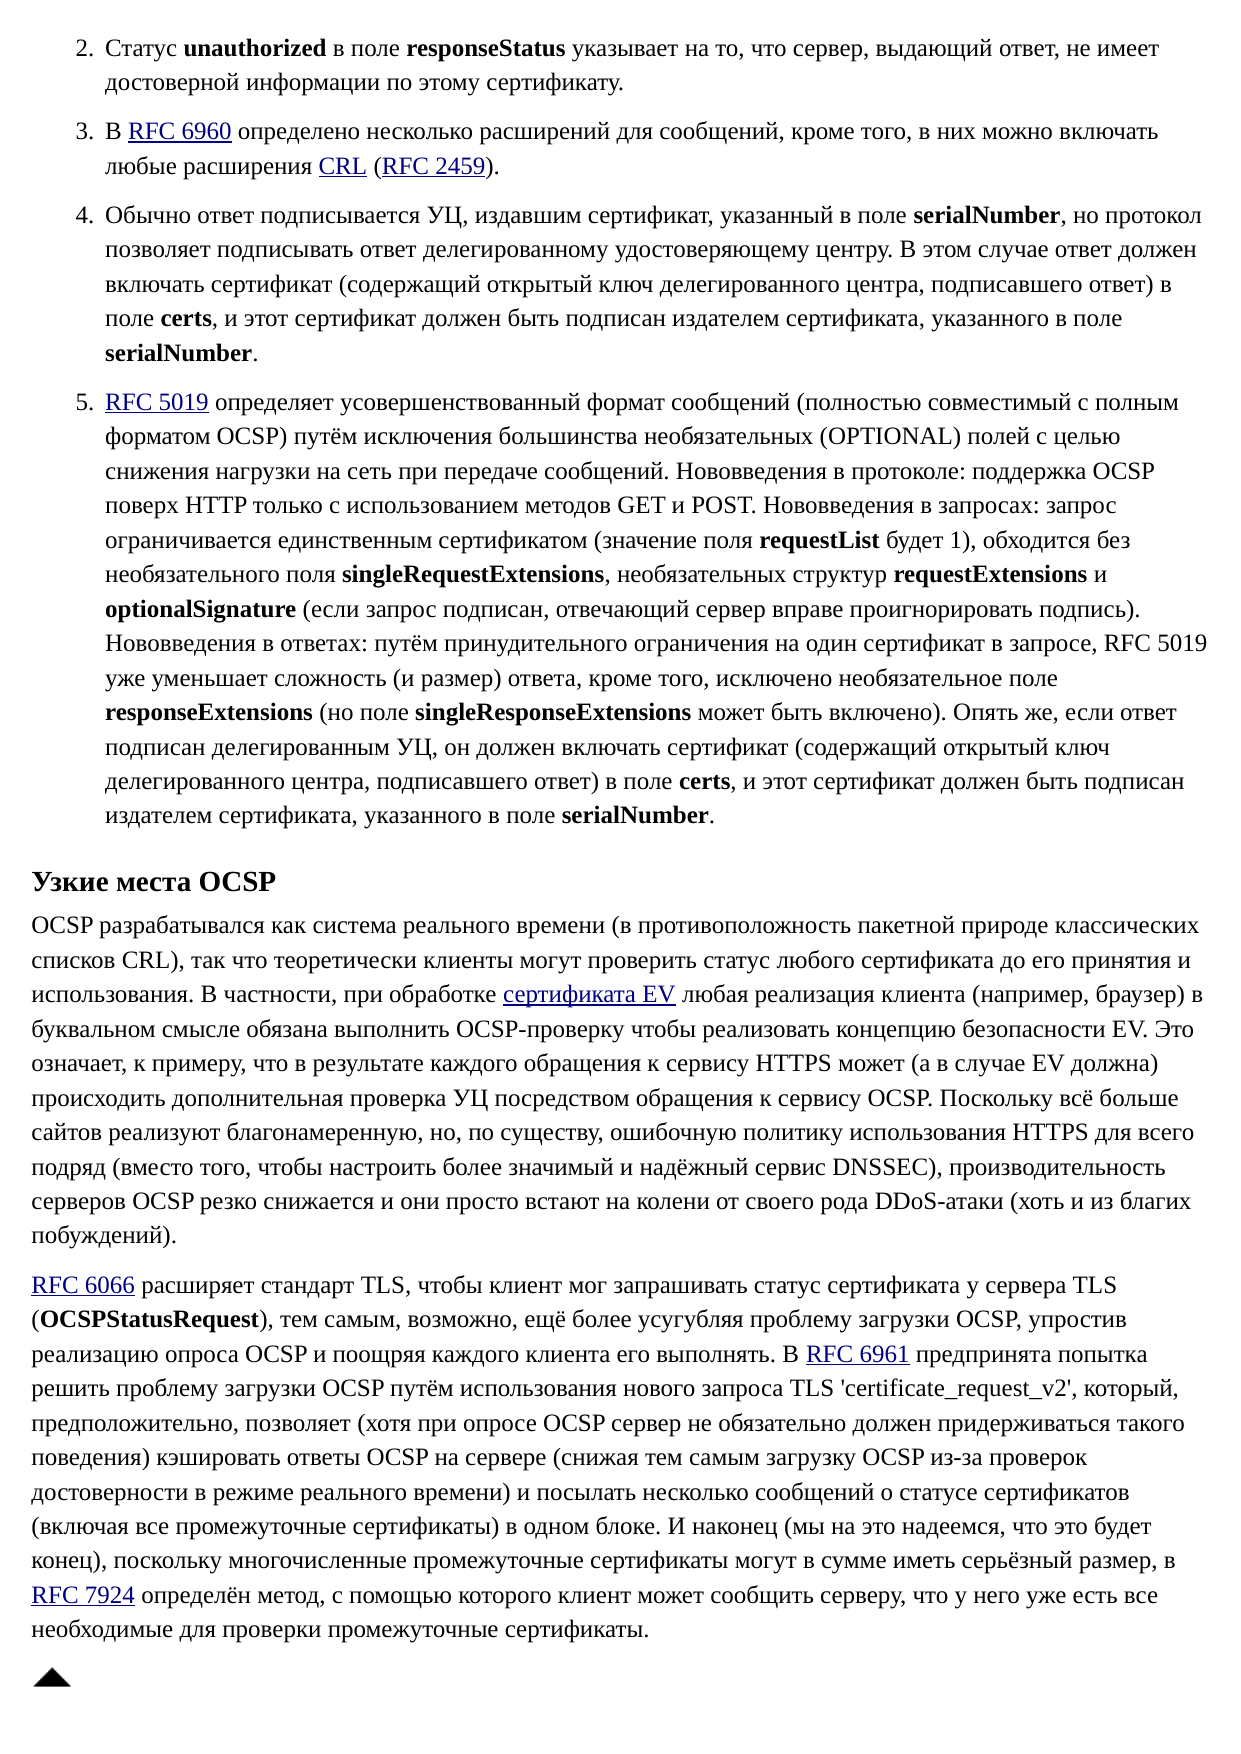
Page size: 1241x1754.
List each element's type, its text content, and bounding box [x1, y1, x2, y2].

list Статус unauthorized в поле responseStatus указывает на то, что сервер, выдающий ответ, не имеет достоверной информации по этому сертификату. [75, 33, 1212, 96]
list RFC 5019 определяет усовершенствованный формат сообщений (полностью совместимый с полным форматом OCSP) путём исключения большинства необязательных (OPTIONAL) полей с целью снижения нагрузки на сеть при передаче сообщений. Нововведения в протоколе: поддержка OCSP поверх HTTP только с использованием методов GET и POST. Нововведения в запросах: запрос ограничивается единственным сертификатом (значение поля requestList будет 1), обходится без необязательного поля singleRequestExtensions, необязательных структур requestExtensions и optionalSignature (если запрос подписан, отвечающий сервер вправе проигнорировать подпись). Нововведения в ответах: путём принудительного ограничения на один сертификат в запросе, RFC 5019 уже уменьшает сложность (и размер) ответа, кроме того, исключено необязательное поле responseExtensions (но поле singleResponseExtensions может быть включено). Опять же, если ответ подписан делегированным УЦ, он должен включать сертификат (содержащий открытый ключ делегированного центра, подписавшего ответ) в поле certs, и этот сертификат должен быть подписан издателем сертификата, указанного в поле serialNumber. [75, 387, 1212, 829]
text RFC 6066 расширяет стандарт TLS, чтобы клиент мог запрашивать статус сертификата у сервера TLS (OCSPStatusRequest), тем самым, возможно, ещё более усугубляя проблему загрузки OCSP, упростив реализацию опроса OCSP и поощряя каждого клиента его выполнять. В RFC 6961 предпринята попытка решить проблему загрузки OCSP путём использования нового запроса TLS 'certificate_request_v2', который, предположительно, позволяет (хотя при опросе OCSP сервер не обязательно должен придерживаться такого поведения) кэшировать ответы OCSP на сервере (снижая тем самым загрузку OCSP из-за проверок достоверности в режиме реального времени) и посылать несколько сообщений о статусе сертификатов (включая все промежуточные сертификаты) в одном блоке. И наконец (мы на это надеемся, что это будет конец), поскольку многочисленные промежуточные сертификаты могут в сумме иметь серьёзный размер, в RFC 7924 определён метод, с помощью которого клиент может сообщить серверу, что у него уже есть все необходимые для проверки промежуточные сертификаты. [31, 1270, 1212, 1643]
subtitle Узкие места OCSP [31, 864, 1212, 898]
list В RFC 6960 определено несколько расширений для сообщений, кроме того, в них можно включать любые расширения CRL (RFC 2459). [75, 116, 1212, 179]
list Обычно ответ подписывается УЦ, издавшим сертификат, указанный в поле serialNumber, но протокол позволяет подписывать ответ делегированному удостоверяющему центру. В этом случае ответ должен включать сертификат (содержащий открытый ключ делегированного центра, подписавшего ответ) в поле certs, и этот сертификат должен быть подписан издателем сертификата, указанного в поле serialNumber. [75, 200, 1212, 367]
picture [31, 1663, 74, 1695]
text OCSP разрабатывался как система реального времени (в противоположность пакетной природе классических списков CRL), так что теоретически клиенты могут проверить статус любого сертификата до его принятия и использования. В частности, при обработке сертификата EV любая реализация клиента (например, браузер) в буквальном смысле обязана выполнить OCSP-проверку чтобы реализовать концепцию безопасности EV. Это означает, к примеру, что в результате каждого обращения к сервису HTTPS может (а в случае EV должна) происходить дополнительная проверка УЦ посредством обращения к сервису OCSP. Поскольку всё больше сайтов реализуют благонамеренную, но, по существу, ошибочную политику использования HTTPS для всего подряд (вместо того, чтобы настроить более значимый и надёжный сервис DNSSEC), производительность серверов OCSP резко снижается и они просто встают на колени от своего рода DDoS-атаки (хоть и из благих побуждений). [31, 910, 1212, 1249]
